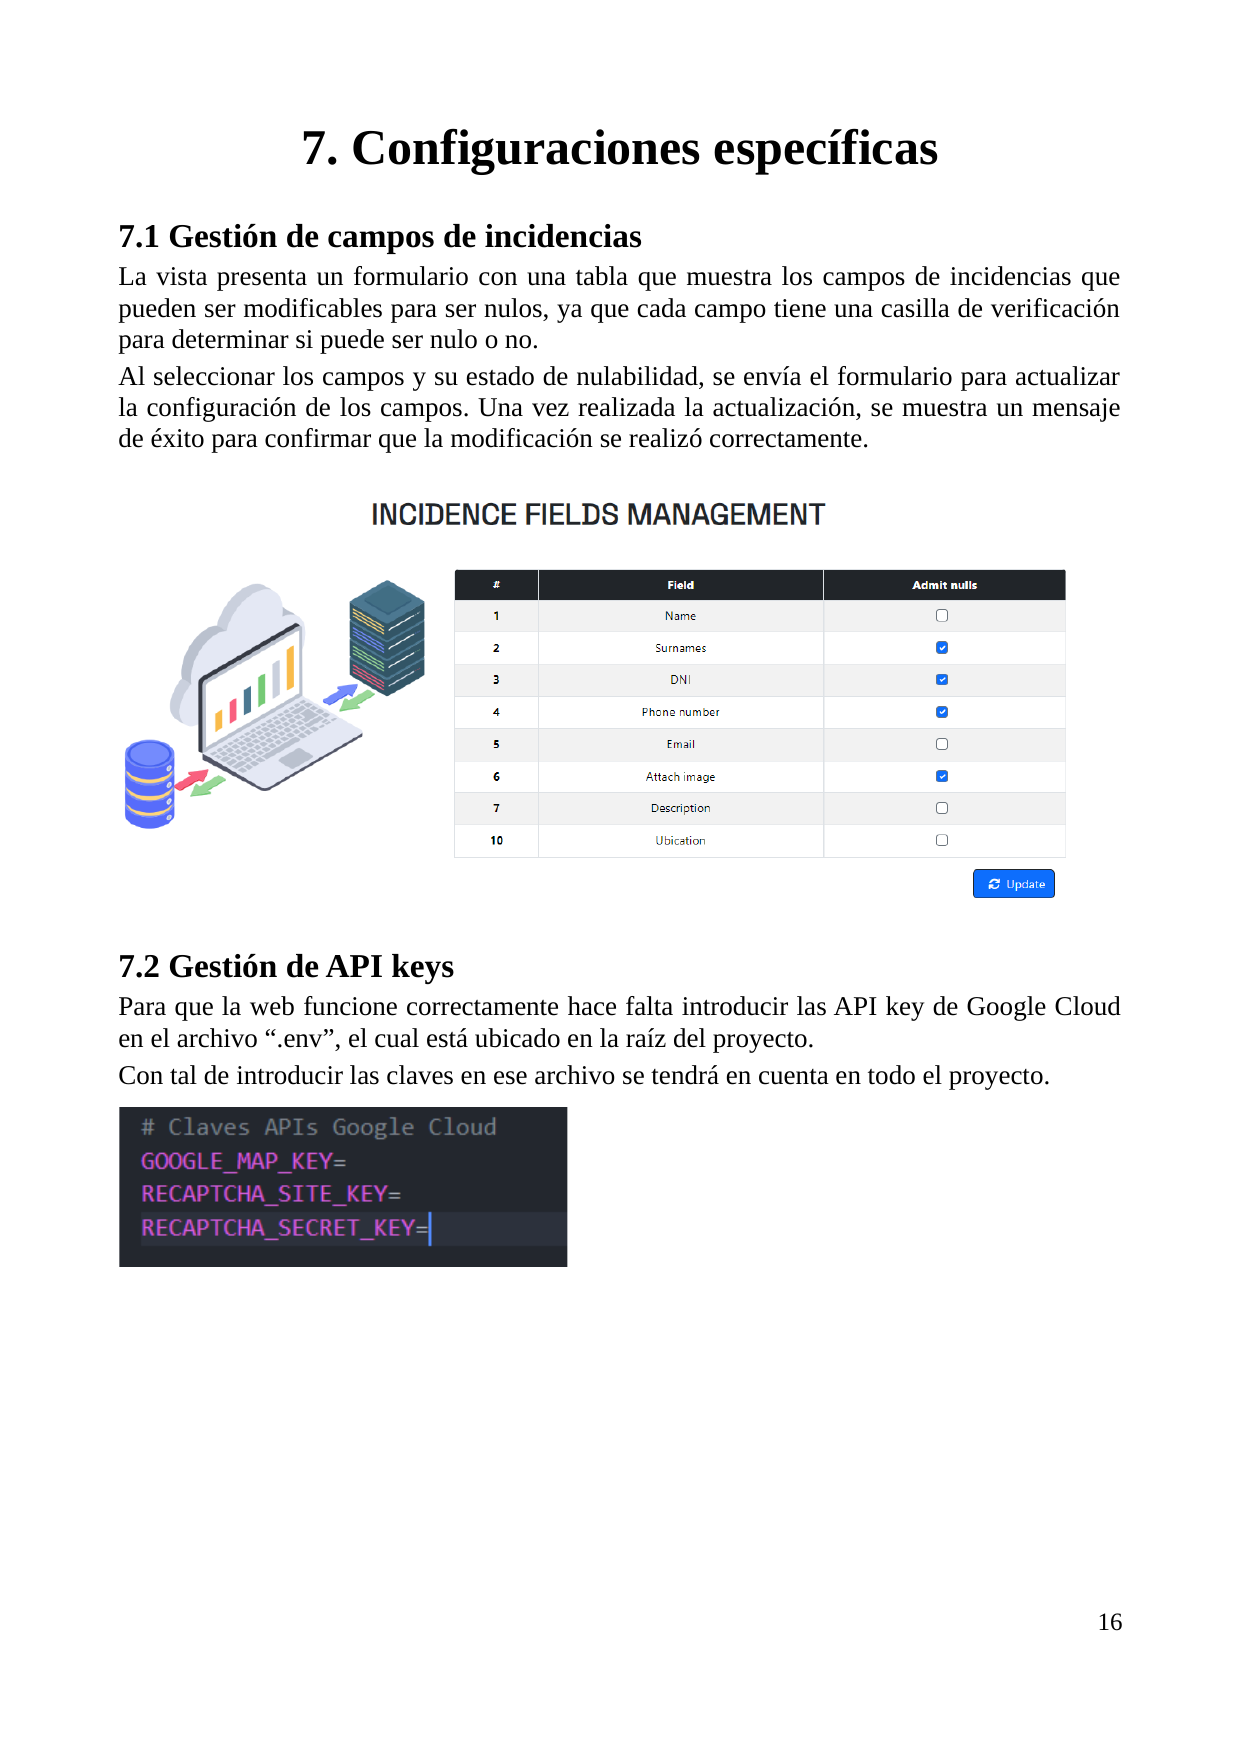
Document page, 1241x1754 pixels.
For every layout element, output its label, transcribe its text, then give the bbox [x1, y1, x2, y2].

text 7.2 Gestión de API keys [118, 946, 1122, 984]
text 7.1 Gestión de campos de incidencias [118, 216, 1122, 254]
text Para que la web funcione correctamente hace falta introducir las API key de Google Cloud en el archivo “.env”, el cual está ubicado en la raíz del proyecto. [118, 991, 1122, 1053]
picture [68, 476, 1113, 912]
picture [119, 1107, 568, 1267]
text La vista presenta un formulario con una tabla que muestra los campos de incidencias que pueden ser modificables para ser nulos, ya que cada campo tiene una casilla de verificación para determinar si puede ser nulo o no. [118, 261, 1122, 354]
text Con tal de introducir las claves en ese archivo se tendrá en cuenta en todo el proyecto. [118, 1059, 1122, 1090]
text 7. Configuraciones específicas [118, 118, 1122, 176]
text Al seleccionar los campos y su estado de nulabilidad, se envía el formulario para actualizar la configuración de los campos. Una vez realizada la actualización, se muestra un mensaje de éxito para confirmar que la modificación se realizó correctamente. [118, 360, 1122, 453]
